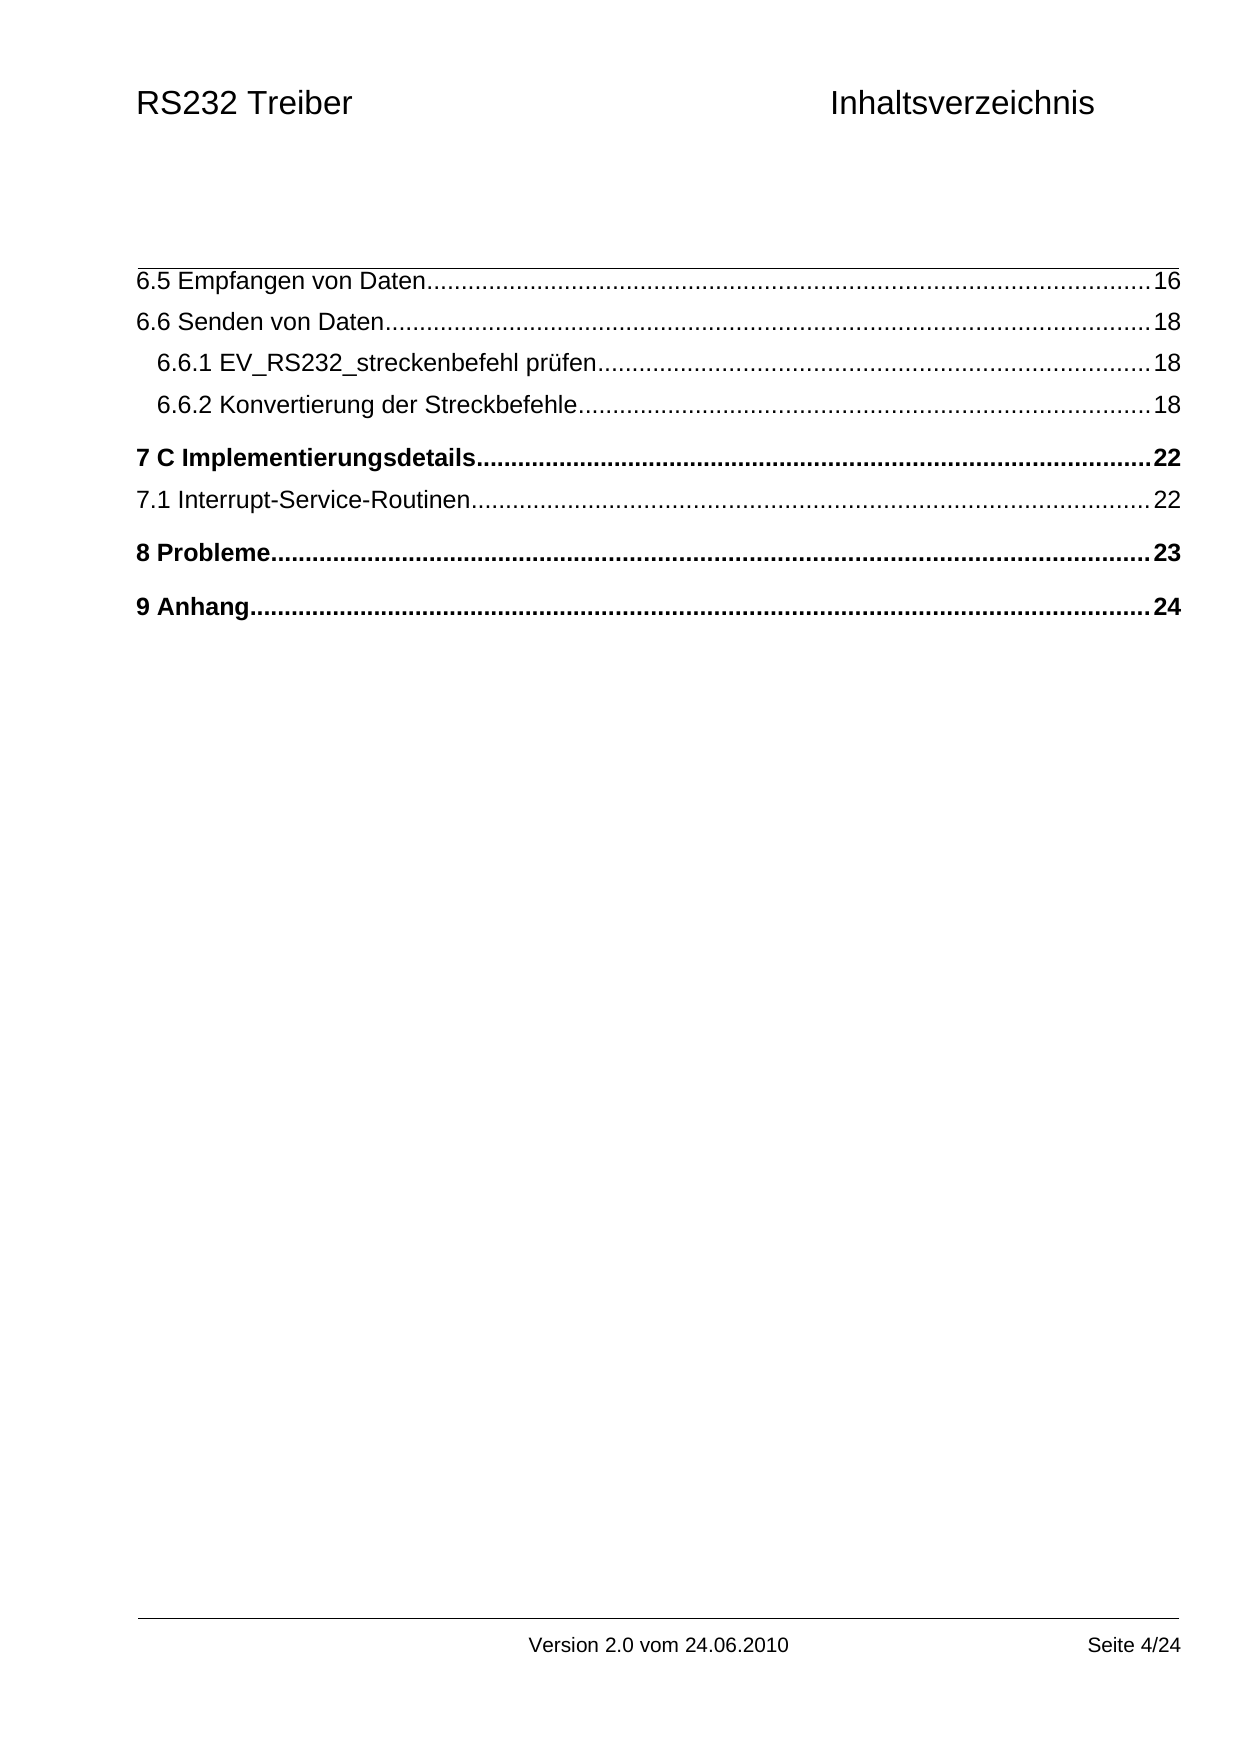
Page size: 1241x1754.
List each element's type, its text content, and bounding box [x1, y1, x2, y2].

text 7 C Implementierungsdetails 22 [136, 443, 1181, 472]
text 8 Probleme 23 [136, 538, 1181, 567]
text 6.6.2 Konvertierung der Streckbefehle 18 [157, 389, 1181, 418]
text 6.6 Senden von Daten 18 [136, 307, 1181, 336]
text 7.1 Interrupt-Service-Routinen 22 [136, 484, 1181, 513]
text 9 Anhang 24 [136, 592, 1181, 621]
text 6.5 Empfangen von Daten 16 [273, 289, 1181, 294]
text 6.6.1 EV_RS232_streckenbefehl prüfen 18 [157, 348, 1181, 377]
